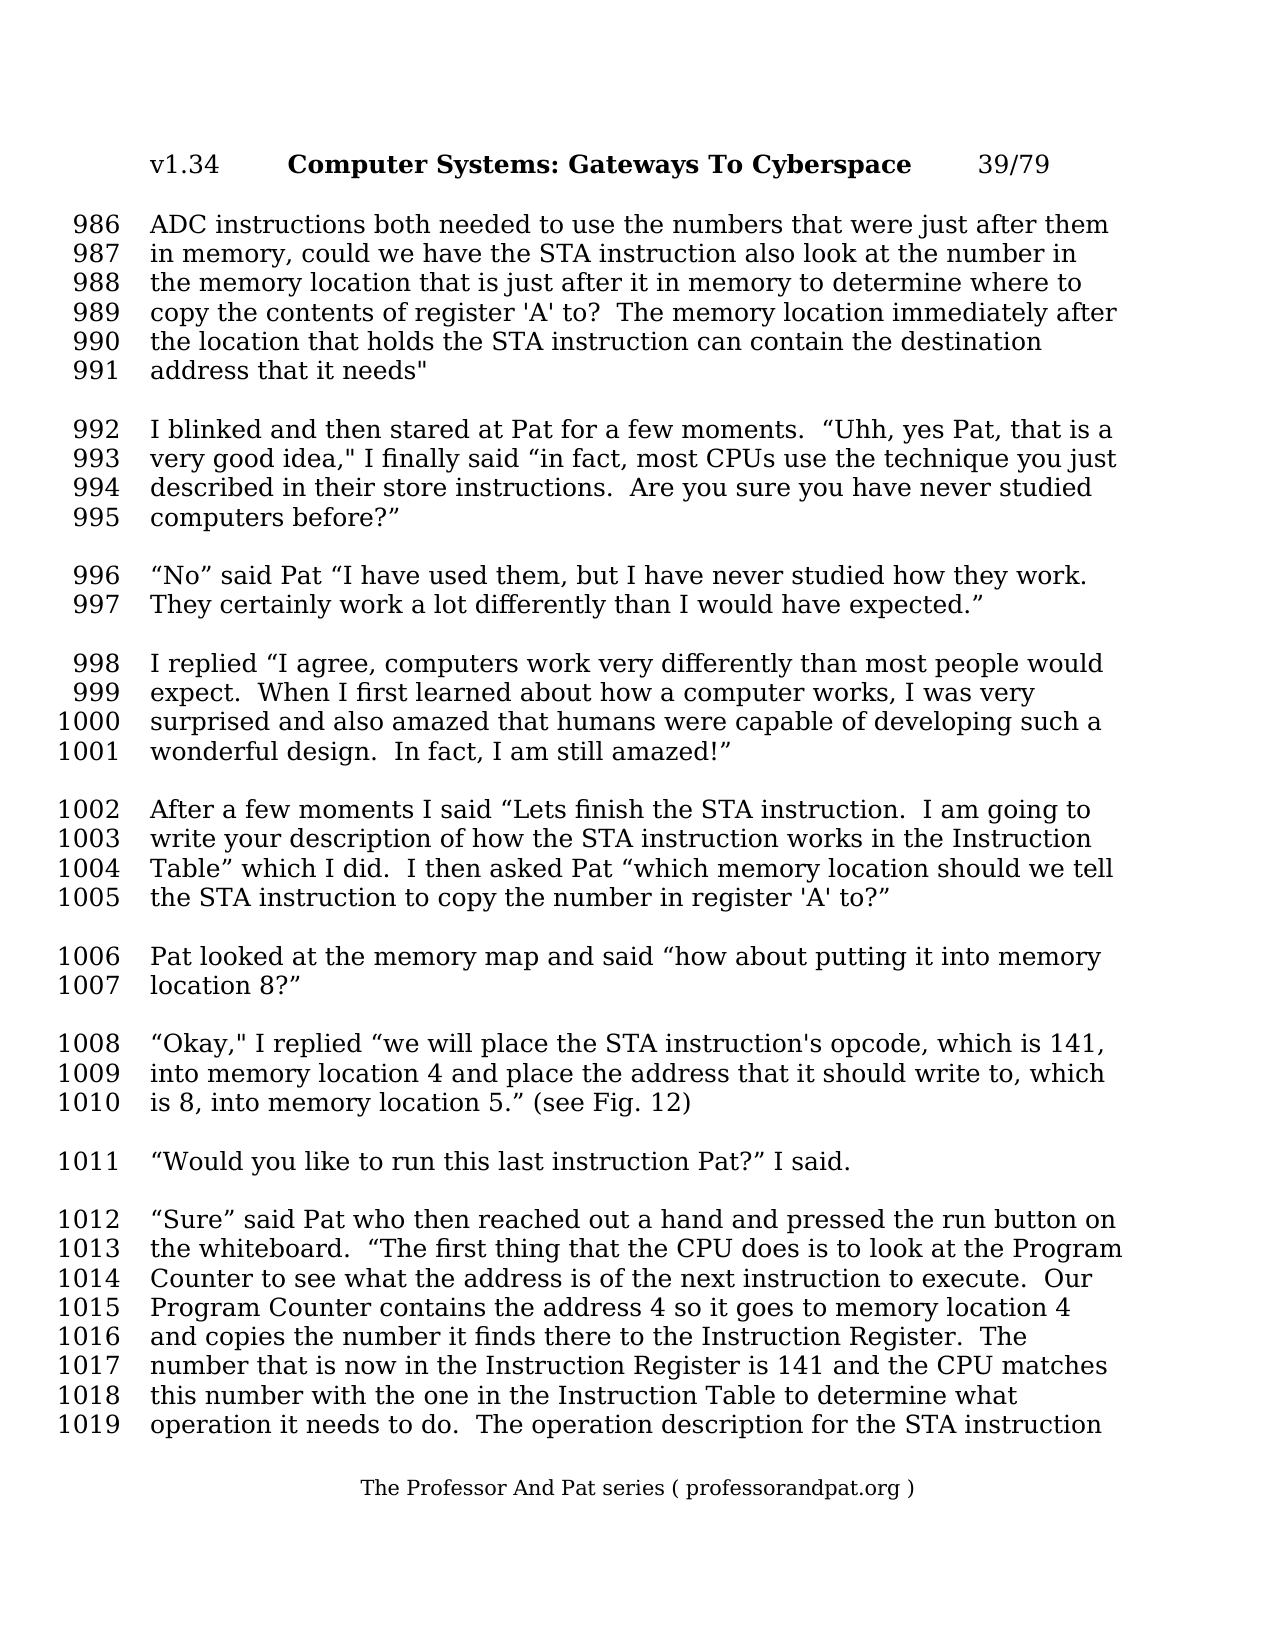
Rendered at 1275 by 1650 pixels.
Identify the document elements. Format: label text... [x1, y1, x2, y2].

text I replied “I agree, computers work very differently than most people would expect. When I first learned about how a computer works, I was very surprised and also amazed that humans were capable of developing such a wonderful design. In fact, I am still amazed!” [150, 649, 1125, 766]
text “Would you like to run this last instruction Pat?” I said. [150, 1147, 1125, 1176]
text “No” said Pat “I have used them, but I have never studied how they work. They certainly work a lot differently than I would have expected.” [150, 561, 1125, 620]
text Pat looked at the memory map and said “how about putting it into memory location 8?” [150, 942, 1125, 1000]
text After a few moments I said “Lets finish the STA instruction. I am going to write your description of how the STA instruction works in the Instruction Table” which I did. I then asked Pat “which memory location should we tell the STA instruction to copy the number in register 'A' to?” [150, 795, 1125, 912]
text ADC instructions both needed to use the numbers that were just after them in memory, could we have the STA instruction also look at the number in the memory location that is just after it in memory to determine where to copy the contents of register 'A' to? The memory location immediately after the location that holds the STA instruction can contain the destination address that it needs" [150, 210, 1125, 386]
text I blinked and then stared at Pat for a few moments. “Uhh, yes Pat, that is a very good idea," I finally said “in fact, most CPUs use the technique you just described in their store instructions. Are you sure you have never studied computers before?” [150, 415, 1125, 532]
text “Sure” said Pat who then reached out a hand and pressed the run button on the whiteboard. “The first thing that the CPU does is to look at the Program Counter to see what the address is of the next instruction to execute. Our Program Counter contains the address 4 so it goes to memory location 4 and copies the number it finds there to the Instruction Register. The number that is now in the Instruction Register is 141 and the CPU matches this number with the one in the Instruction Table to determine what operation it needs to do. The operation description for the STA instruction tells the CPU to get the address of where it is going to store to from the next memory location after the instruction itself. The CPU looks in this location, which is location 5, and finds an 8 there. Finally, the CPU copies the number which is currently in register 'A', which is 15 ( our answer ) to memory location 8.” Pat then picked up the marker and wrote a 15 in memory location 8. [150, 1205, 1125, 1439]
text “Okay," I replied “we will place the STA instruction's opcode, which is 141, into memory location 4 and place the address that it should write to, which is 8, into memory location 5.” (see Fig. 12) [150, 1029, 1125, 1117]
